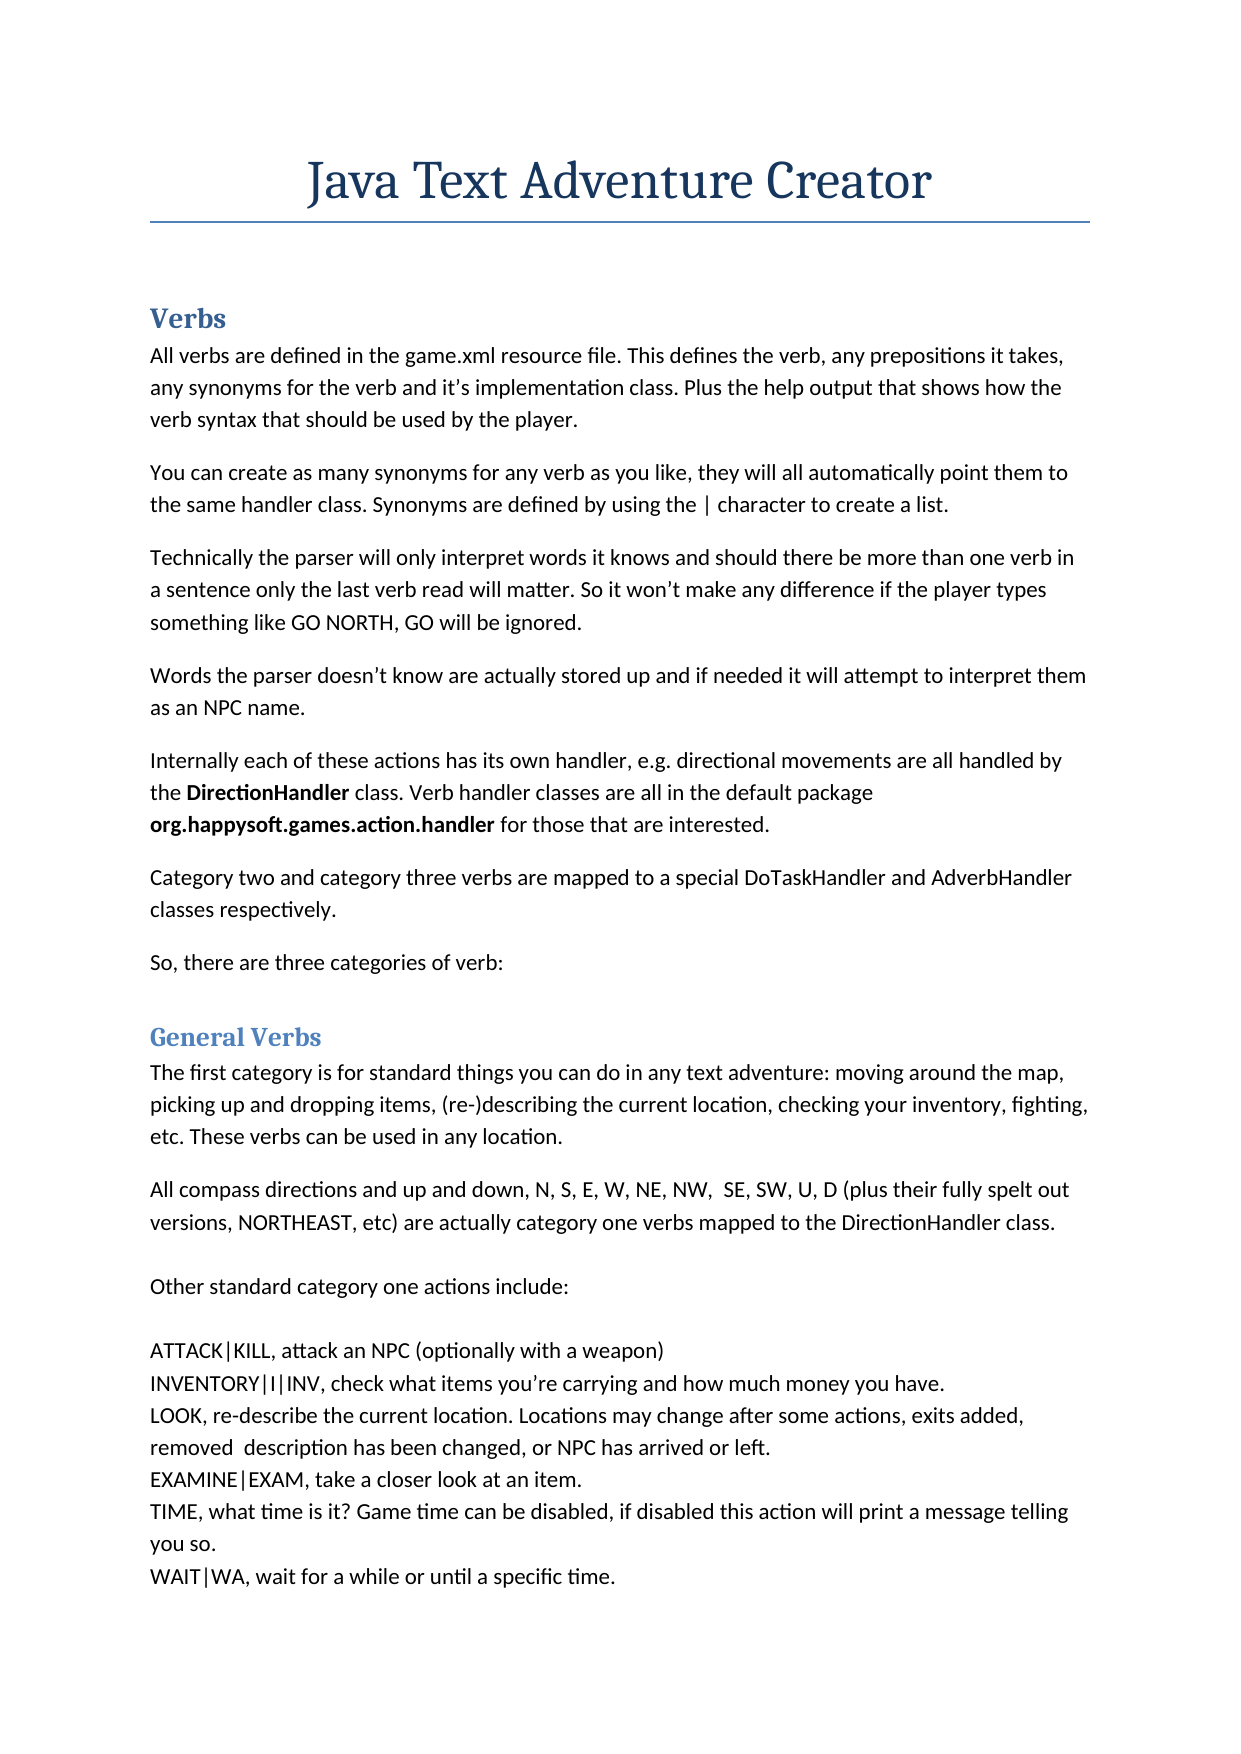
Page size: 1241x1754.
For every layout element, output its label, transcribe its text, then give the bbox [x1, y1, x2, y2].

text All verbs are defined in the game.xml resource file. This defines the verb, any prepositions it takes, any synonyms for the verb and it’s implementation class. Plus the help output that shows how the verb syntax that should be used by the player. [150, 341, 1090, 433]
text So, there are three categories of verb: [150, 948, 1090, 977]
text Internally each of these actions has its own handler, e.g. directional movements are all handled by the DirectionHandler class. Verb handler classes are all in the default package org.happysoft.games.action.handler for those that are interested. [150, 746, 1090, 838]
text All compass directions and up and down, N, S, E, W, NE, NW, SE, SW, U, D (plus their fully spelt out versions, NORTHEAST, etc) are actually category one verbs mapped to the DirectionHandler class. Other standard category one actions include: ATTACK|KILL, attack an NPC (optionally with a weapon) INVENTORY|I|INV, check what items you’re carrying and how much money you have. LOOK, re-describe the current location. Locations may change after some actions, exits added, removed description has been changed, or NPC has arrived or left. EXAMINE|EXAM, take a closer look at an item. TIME, what time is it? Game time can be disabled, if disabled this action will print a message telling you so. WAIT|WA, wait for a while or until a specific time. [150, 1176, 1090, 1590]
text The first category is for standard things you can do in any text adventure: moving around the map, picking up and dropping items, (re-)describing the current location, checking your inventory, fighting, etc. These verbs can be used in any location. [150, 1058, 1090, 1151]
text Words the parser doesn’t know are actually stored up and if needed it will attempt to interpret them as an NPC name. [150, 661, 1090, 721]
subtitle General Verbs [150, 1022, 1090, 1053]
text You can create as many synonyms for any verb as you like, they will all automatically point them to the same handler class. Synonyms are defined by using the | character to create a list. [150, 458, 1090, 518]
text Technically the parser will only interpret words it knows and should there be more than one verb in a sentence only the last verb read will matter. So it won’t make any difference if the player types something like GO NORTH, GO will be ignored. [150, 543, 1090, 636]
subtitle Verbs [150, 302, 1090, 336]
text Category two and category three verbs are mapped to a special DoTaskHandler and AdverbHandler classes respectively. [150, 863, 1090, 923]
